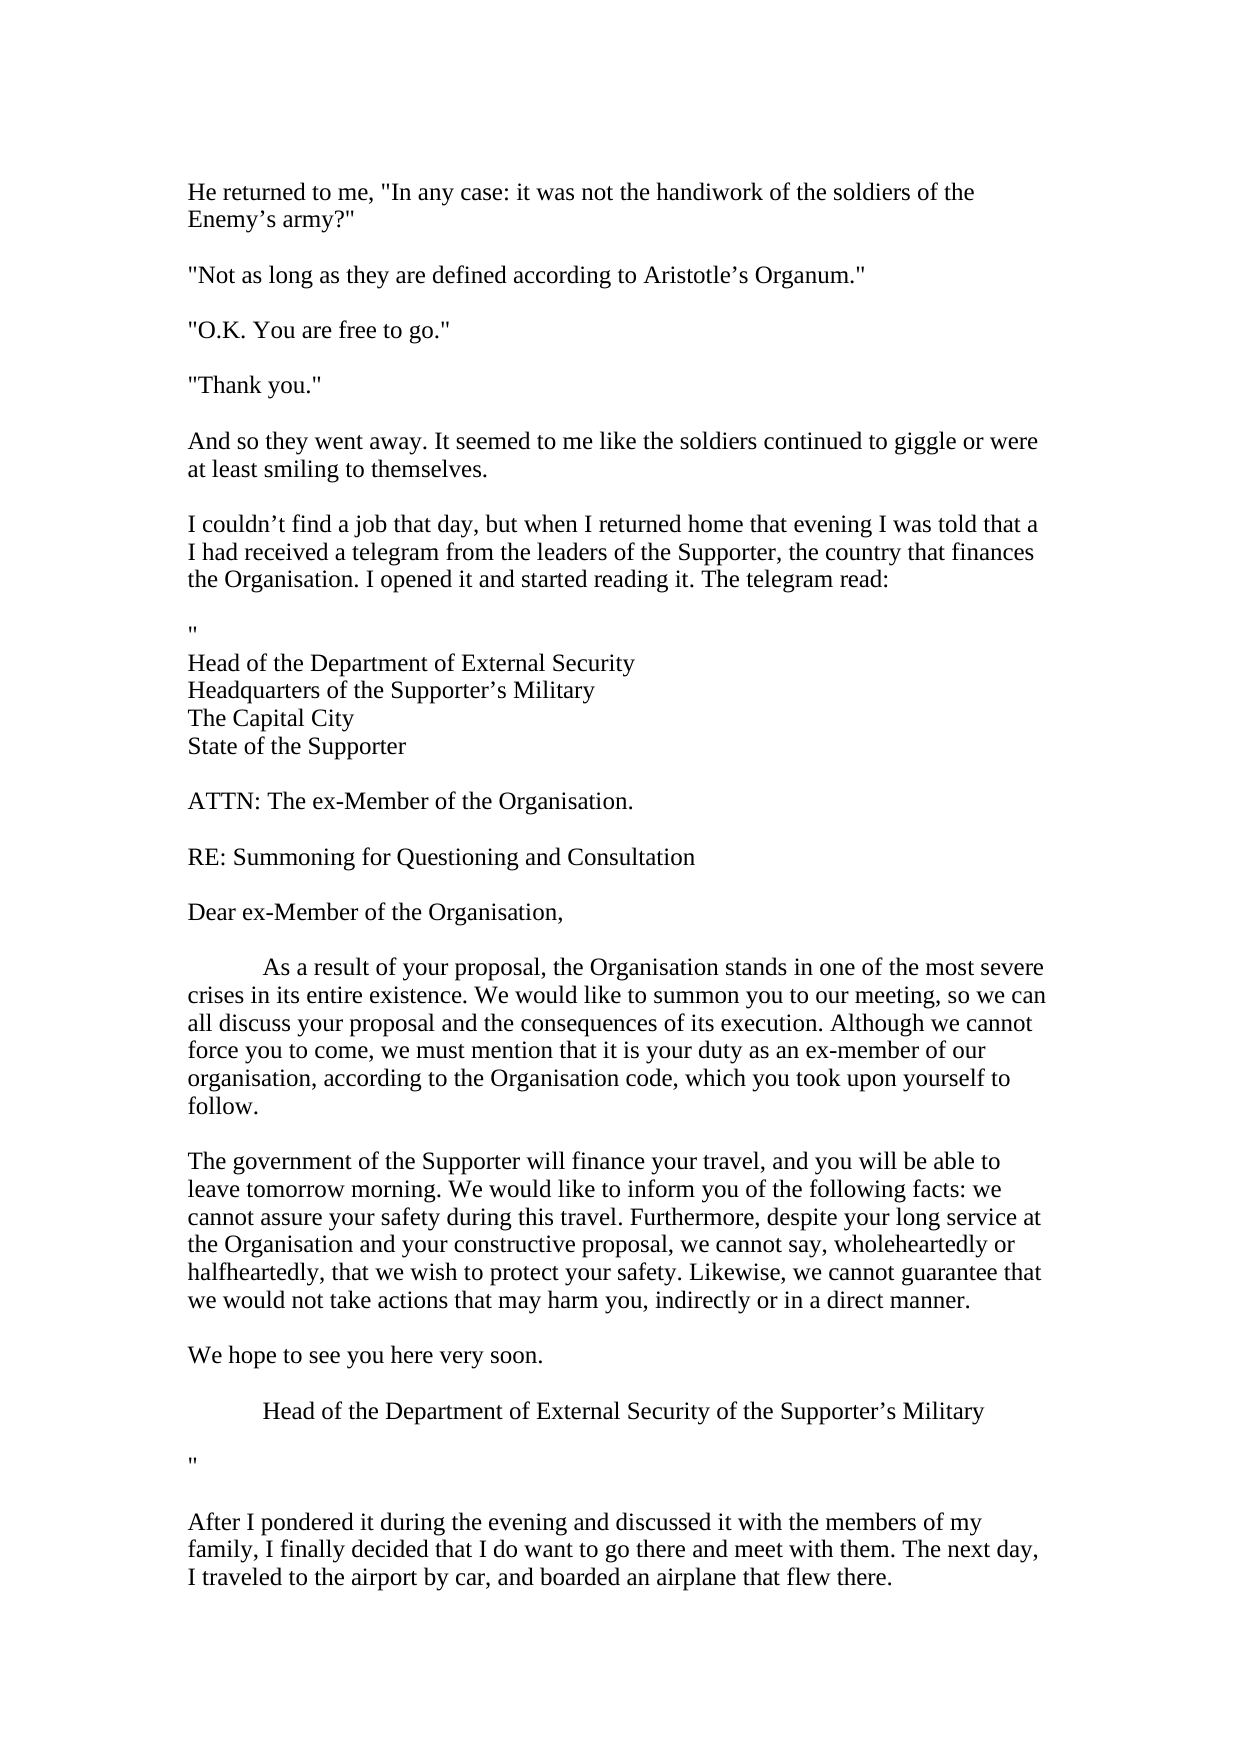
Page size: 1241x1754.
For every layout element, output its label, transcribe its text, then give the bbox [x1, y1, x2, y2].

text The Capital City [187, 704, 1053, 732]
text "O.K. You are free to go." [187, 316, 1053, 344]
text "Thank you." [187, 372, 1053, 399]
text " [187, 621, 1053, 649]
text RE: Summoning for Questioning and Consultation [187, 843, 1053, 870]
text We hope to see you here very soon. [187, 1341, 1053, 1369]
text And so they went away. It seemed to me like the soldiers continued to giggle or were at least smiling to themselves. [187, 427, 1053, 482]
text I couldn’t find a job that day, but when I returned home that evening I was told that a I had received a telegram from the leaders of the Supporter, the country that finances the Organisation. I opened it and started reading it. The telegram read: [187, 510, 1053, 593]
text Head of the Department of External Security [187, 649, 1053, 676]
text "Not as long as they are defined according to Aristotle’s Organum." [187, 261, 1053, 288]
text " [187, 1452, 1053, 1480]
text The government of the Supporter will finance your travel, and you will be able to leave tomorrow morning. We would like to inform you of the following facts: we cannot assure your safety during this travel. Furthermore, despite your long service at the Organisation and your constructive proposal, we cannot say, wholeheartedly or halfheartedly, that we wish to protect your safety. Likewise, we cannot guarantee that we would not take actions that may harm you, indirectly or in a direct manner. [187, 1147, 1053, 1314]
text After I pondered it during the evening and discussed it with the members of my family, I finally decided that I do want to go there and meet with them. The next day, I traveled to the airport by car, and boarded an airplane that flew there. [187, 1508, 1053, 1591]
text Head of the Department of External Security of the Supporter’s Military [187, 1397, 1053, 1424]
text State of the Supporter [187, 732, 1053, 759]
text ATTN: The ex-Member of the Organisation. [187, 787, 1053, 815]
text As a result of your proposal, the Organisation stands in one of the most severe crises in its entire existence. We would like to summon you to our meeting, so we can all discuss your proposal and the consequences of its execution. Although we cannot force you to come, we must mention that it is your duty as an ex-member of our organisation, according to the Organisation code, which you took upon yourself to follow. [187, 953, 1053, 1120]
text He returned to me, "In any case: it was not the handiwork of the soldiers of the Enemy’s army?" [187, 178, 1053, 233]
text Dear ex-Member of the Organisation, [187, 898, 1053, 926]
text Headquarters of the Supporter’s Military [187, 676, 1053, 704]
